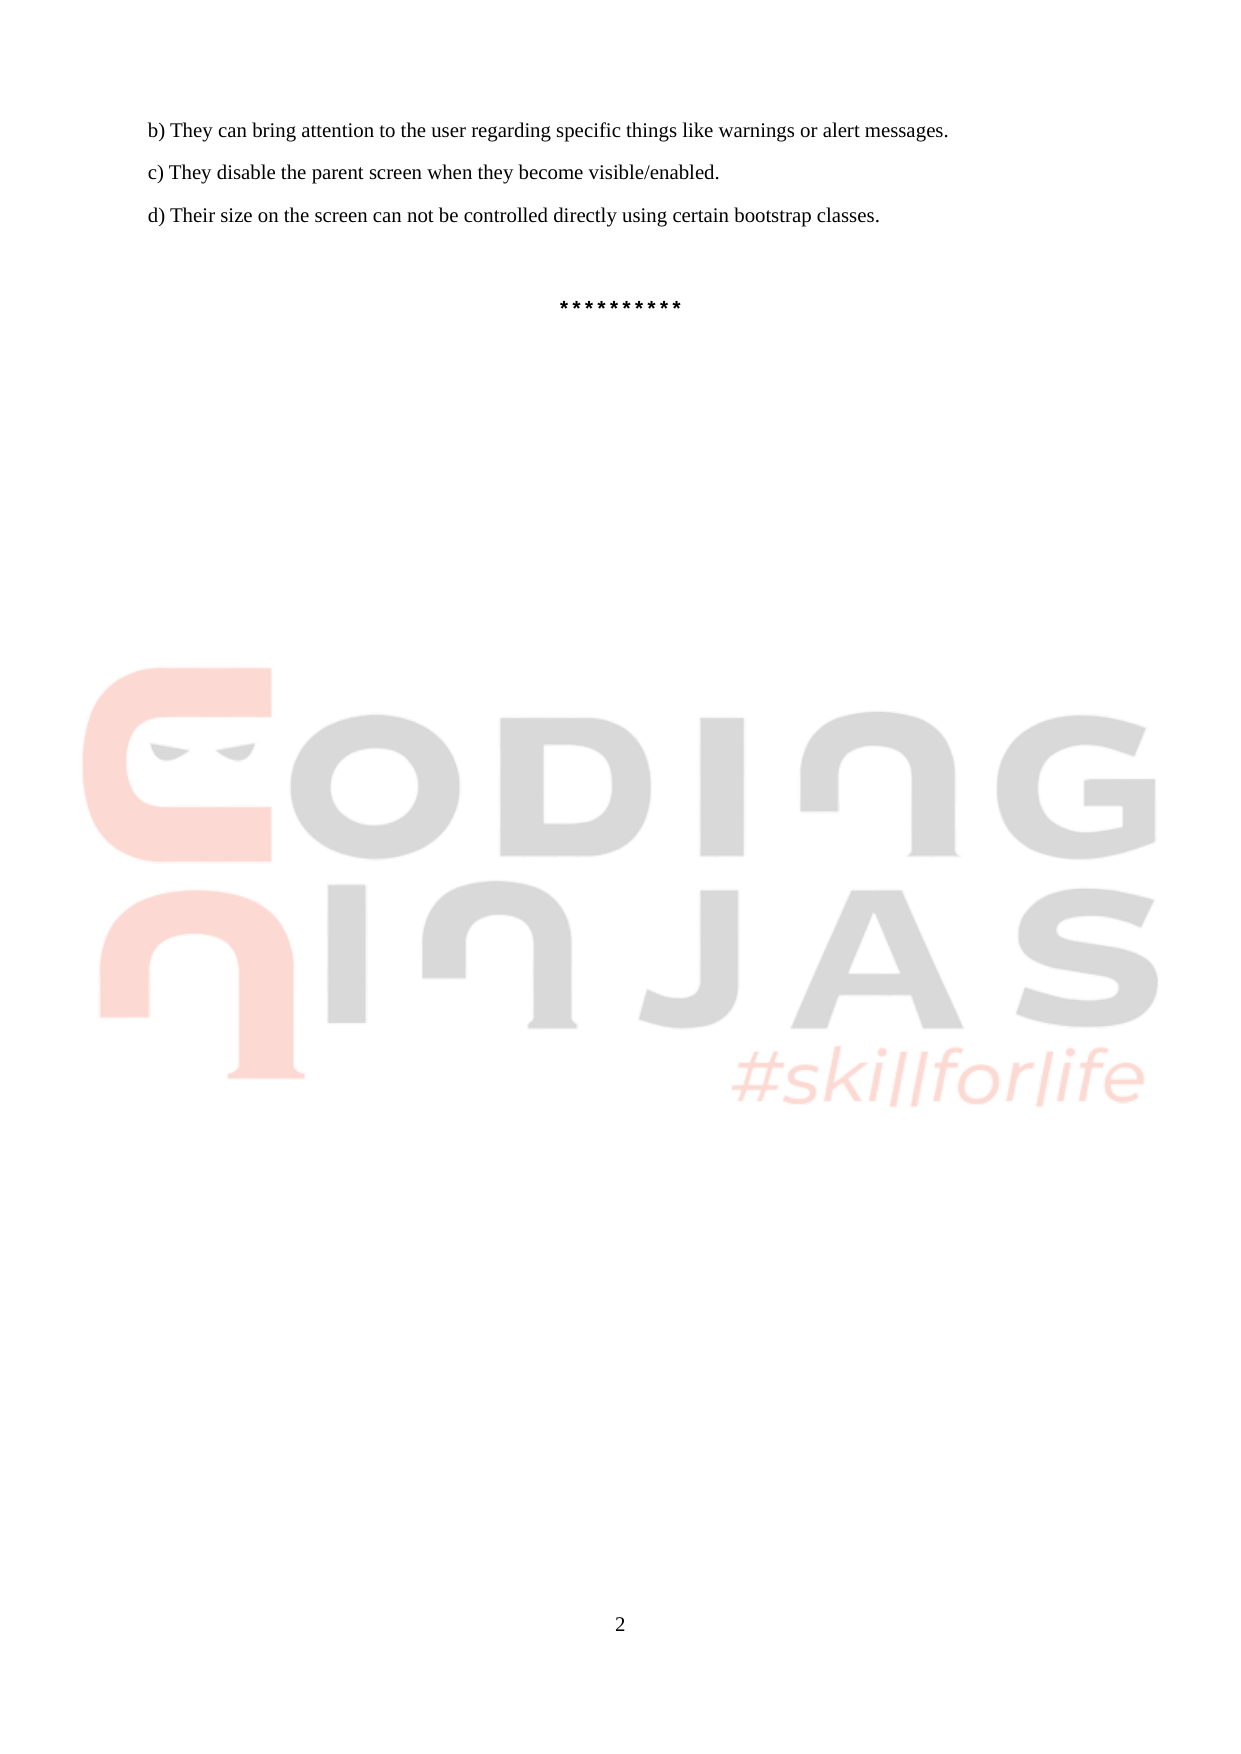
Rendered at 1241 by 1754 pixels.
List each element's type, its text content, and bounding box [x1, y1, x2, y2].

text ********** [118, 299, 1122, 323]
text b) They can bring attention to the user regarding specific things like warnings or alert messages. [148, 118, 1122, 142]
text c) They disable the parent screen when they become visible/enabled. [148, 160, 1122, 184]
text d) Their size on the screen can not be controlled directly using certain bootstrap classes. [148, 202, 1122, 227]
